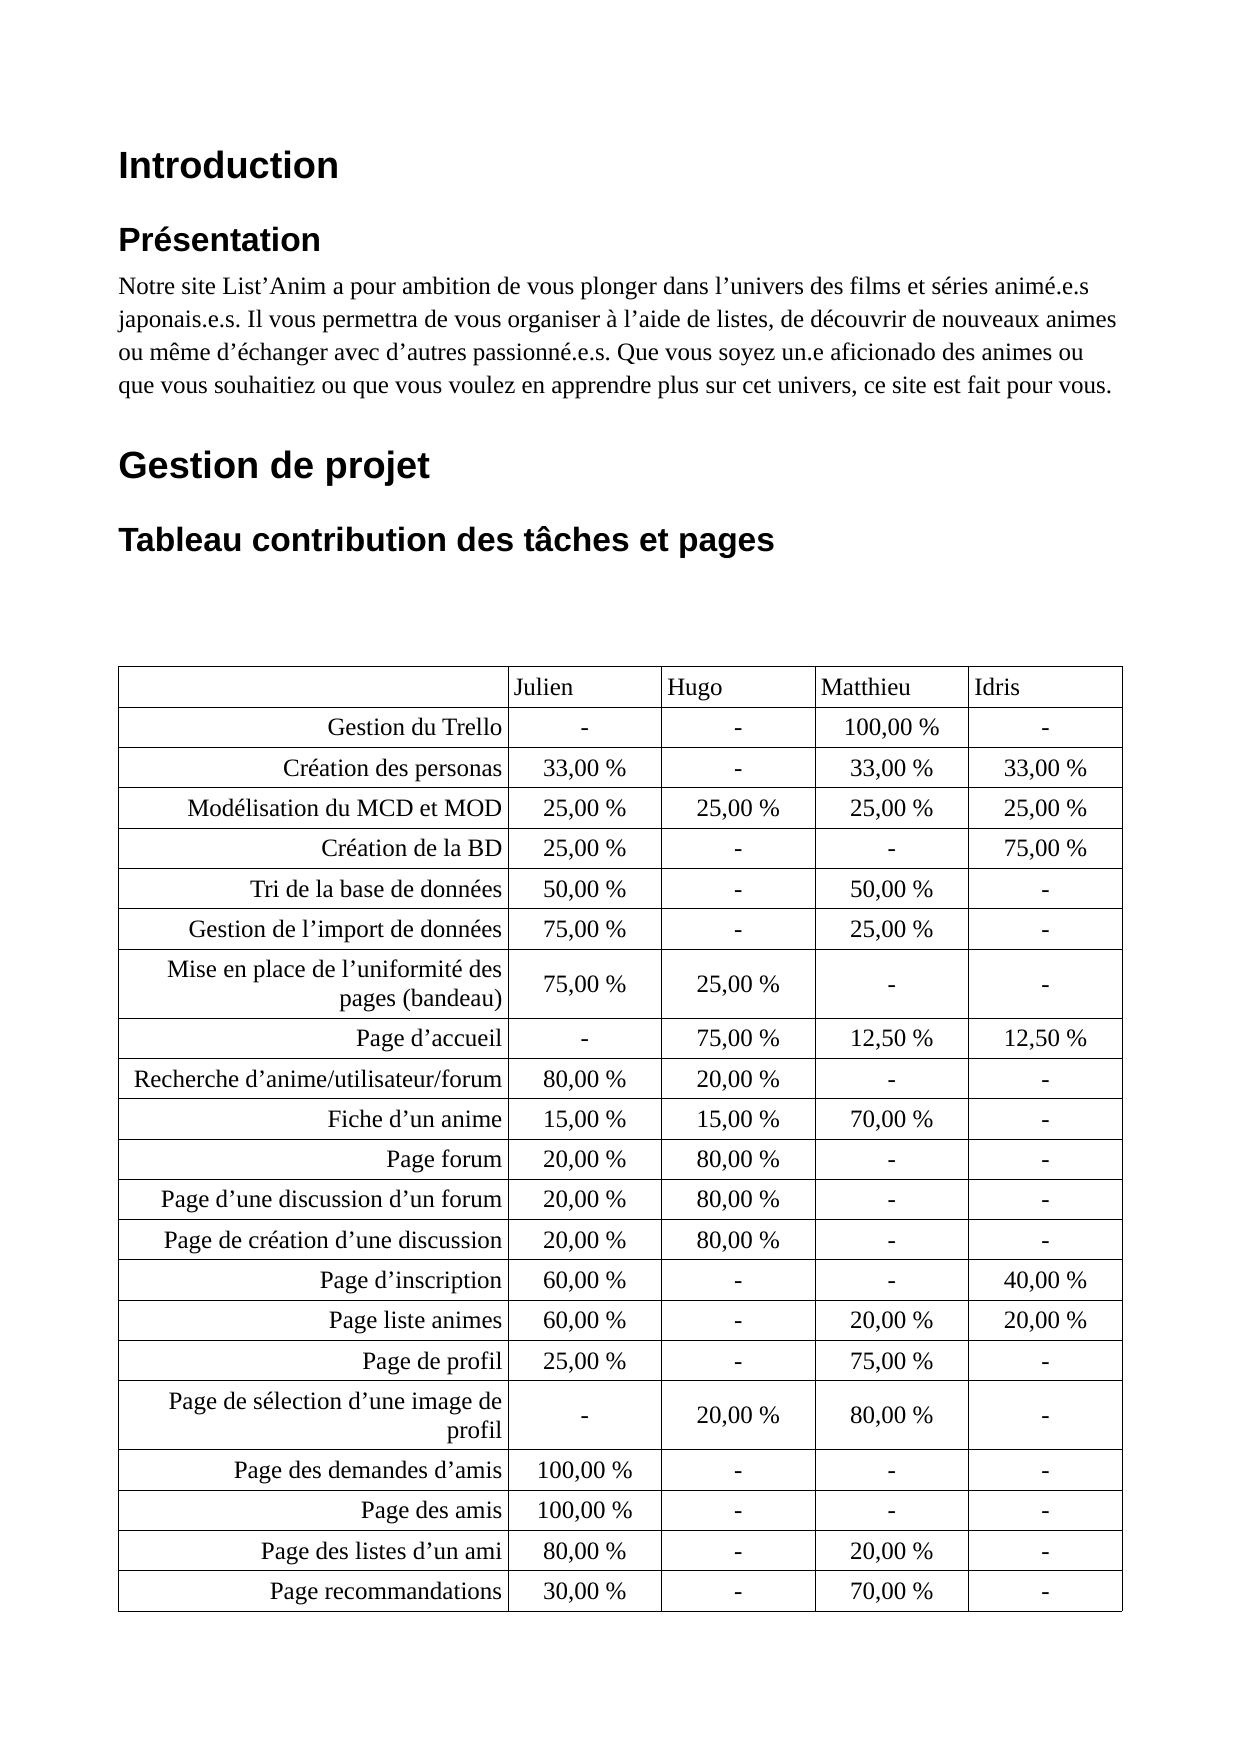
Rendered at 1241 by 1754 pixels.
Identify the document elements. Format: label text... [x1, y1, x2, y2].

table_cell 25,00 % [509, 829, 661, 868]
table_header Matthieu [816, 667, 968, 707]
subtitle Introduction [118, 143, 1122, 187]
table_cell 100,00 % [816, 708, 968, 747]
table_cell 70,00 % [816, 1571, 968, 1611]
table_cell - [969, 909, 1122, 948]
table_cell 20,00 % [662, 1381, 815, 1449]
table_cell 80,00 % [662, 1180, 815, 1219]
table_cell 20,00 % [969, 1301, 1122, 1340]
table_cell 33,00 % [816, 748, 968, 787]
table_cell Page de création d’une discussion [119, 1220, 508, 1259]
subtitle Gestion de projet [118, 443, 1122, 487]
table_cell 60,00 % [509, 1260, 661, 1300]
table_cell 80,00 % [509, 1531, 661, 1570]
table_cell 75,00 % [662, 1019, 815, 1058]
table_cell 25,00 % [816, 909, 968, 948]
table_cell - [662, 869, 815, 908]
table_cell 15,00 % [662, 1099, 815, 1138]
table_cell - [662, 1260, 815, 1300]
table_cell 25,00 % [509, 1341, 661, 1380]
table_cell Création de la BD [119, 829, 508, 868]
table_cell - [969, 950, 1122, 1017]
table_cell 12,50 % [969, 1019, 1122, 1058]
subtitle Tableau contribution des tâches et pages [118, 520, 1122, 558]
table_cell Tri de la base de données [119, 869, 508, 908]
table_cell Recherche d’anime/utilisateur/forum [119, 1059, 508, 1098]
table_cell - [816, 829, 968, 868]
table_header Julien [509, 667, 661, 707]
table_cell Page recommandations [119, 1571, 508, 1611]
table_cell Création des personas [119, 748, 508, 787]
table_cell 60,00 % [509, 1301, 661, 1340]
table_cell 75,00 % [816, 1341, 968, 1380]
table_cell Page d’accueil [119, 1019, 508, 1058]
table_cell - [816, 1220, 968, 1259]
table_cell - [816, 950, 968, 1017]
table_cell 20,00 % [509, 1180, 661, 1219]
table_cell 33,00 % [509, 748, 661, 787]
table_cell 50,00 % [509, 869, 661, 908]
table_cell - [816, 1260, 968, 1300]
table_cell - [662, 1491, 815, 1530]
table_cell Page liste animes [119, 1301, 508, 1340]
table_cell Modélisation du MCD et MOD [119, 788, 508, 827]
table_cell Fiche d’un anime [119, 1099, 508, 1138]
table_cell 80,00 % [816, 1381, 968, 1449]
table_cell - [662, 1301, 815, 1340]
table_cell - [969, 1341, 1122, 1380]
table_cell Gestion de l’import de données [119, 909, 508, 948]
table_cell 75,00 % [509, 909, 661, 948]
table_cell 80,00 % [662, 1220, 815, 1259]
table_cell Page des listes d’un ami [119, 1531, 508, 1570]
table_cell - [969, 869, 1122, 908]
table_cell Page d’une discussion d’un forum [119, 1180, 508, 1219]
table_header [119, 667, 508, 707]
table_cell - [662, 1531, 815, 1570]
table_cell 80,00 % [662, 1140, 815, 1179]
table_cell 25,00 % [662, 788, 815, 827]
table_cell Page des amis [119, 1491, 508, 1530]
table_cell 75,00 % [969, 829, 1122, 868]
table_cell 75,00 % [509, 950, 661, 1017]
table_cell 12,50 % [816, 1019, 968, 1058]
table_cell 20,00 % [816, 1531, 968, 1570]
table_cell - [509, 1019, 661, 1058]
table_cell 100,00 % [509, 1450, 661, 1490]
table_cell - [969, 1099, 1122, 1138]
table_cell - [969, 1450, 1122, 1490]
table_cell - [816, 1491, 968, 1530]
table_cell - [662, 748, 815, 787]
table_cell Page de sélection d’une image de profil [119, 1381, 508, 1449]
table_cell 70,00 % [816, 1099, 968, 1138]
table_cell 100,00 % [509, 1491, 661, 1530]
table_cell - [816, 1180, 968, 1219]
table_cell - [662, 829, 815, 868]
table_cell - [662, 1341, 815, 1380]
table_cell - [816, 1450, 968, 1490]
table_cell 33,00 % [969, 748, 1122, 787]
table_cell 50,00 % [816, 869, 968, 908]
table_cell - [662, 909, 815, 948]
table_cell - [509, 708, 661, 747]
table_cell 25,00 % [662, 950, 815, 1017]
table_cell - [509, 1381, 661, 1449]
table_cell 20,00 % [509, 1140, 661, 1179]
table_cell - [969, 1571, 1122, 1611]
table_cell - [969, 1491, 1122, 1530]
table_cell Mise en place de l’uniformité des pages (bandeau) [119, 950, 508, 1017]
table_cell - [969, 1180, 1122, 1219]
table_cell 25,00 % [816, 788, 968, 827]
table_cell 15,00 % [509, 1099, 661, 1138]
table_cell - [969, 1531, 1122, 1570]
table_cell - [816, 1059, 968, 1098]
table_cell Page de profil [119, 1341, 508, 1380]
table_cell 30,00 % [509, 1571, 661, 1611]
table_cell 25,00 % [509, 788, 661, 827]
table_cell 20,00 % [662, 1059, 815, 1098]
table_header Hugo [662, 667, 815, 707]
table_cell Page des demandes d’amis [119, 1450, 508, 1490]
table_header Idris [969, 667, 1122, 707]
table_cell - [662, 1571, 815, 1611]
table_cell - [816, 1140, 968, 1179]
table_cell 25,00 % [969, 788, 1122, 827]
table_cell - [969, 1140, 1122, 1179]
table_cell - [662, 1450, 815, 1490]
table_cell Page forum [119, 1140, 508, 1179]
table_cell 20,00 % [509, 1220, 661, 1259]
text Notre site List’Anim a pour ambition de vous plonger dans l’univers des films et séries animé.e.s japonais.e.s. Il vous permettra de vous organiser à l’aide de listes, de découvrir de nouveaux animes ou même d’échanger avec d’autres passionné.e.s. Que vous soyez un.e aficionado des animes ou que vous souhaitiez ou que vous voulez en apprendre plus sur cet univers, ce site est fait pour vous. [118, 271, 1122, 399]
table_cell Page d’inscription [119, 1260, 508, 1300]
table_cell 40,00 % [969, 1260, 1122, 1300]
table_cell - [969, 1220, 1122, 1259]
table_cell - [662, 708, 815, 747]
table_cell Gestion du Trello [119, 708, 508, 747]
table_cell - [969, 708, 1122, 747]
table_cell - [969, 1059, 1122, 1098]
table_cell - [969, 1381, 1122, 1449]
table_cell 20,00 % [816, 1301, 968, 1340]
table_cell 80,00 % [509, 1059, 661, 1098]
subtitle Présentation [118, 220, 1122, 259]
